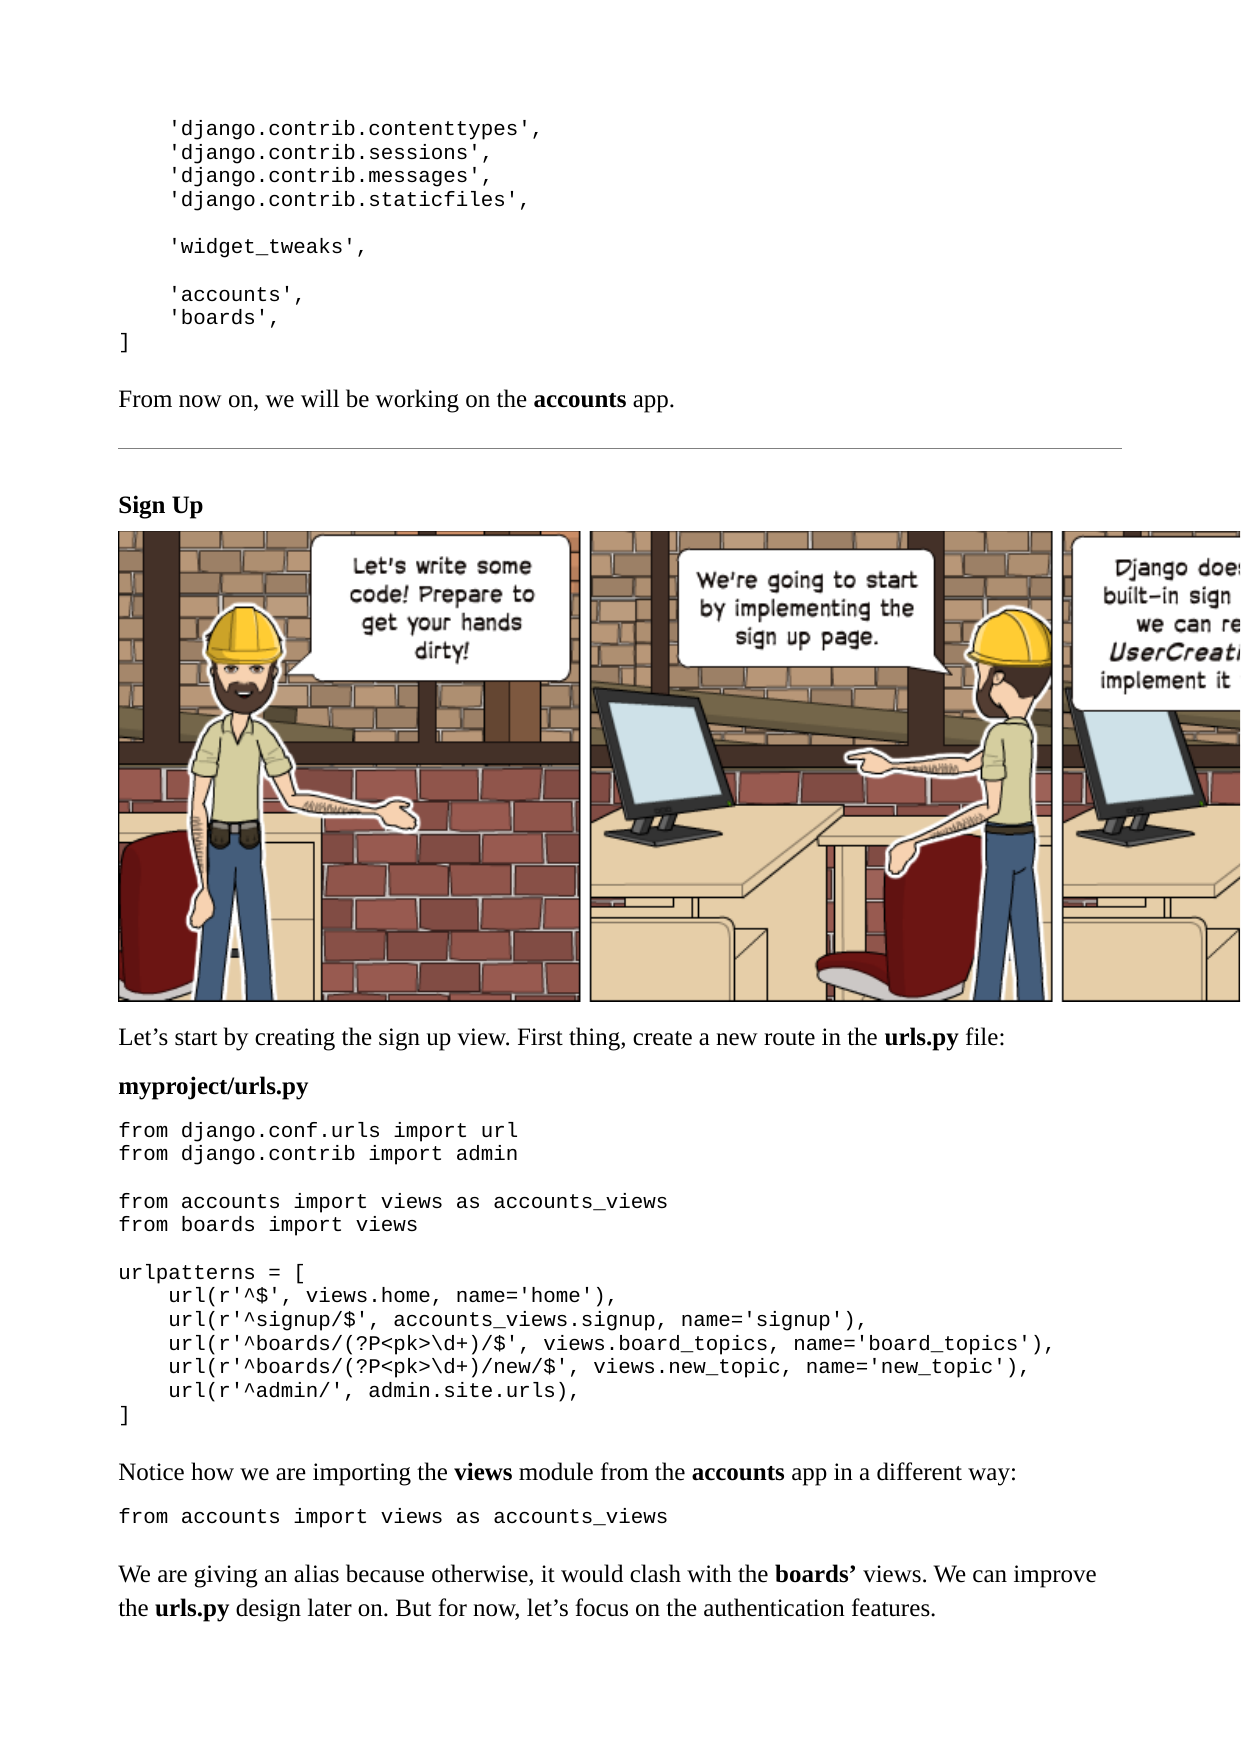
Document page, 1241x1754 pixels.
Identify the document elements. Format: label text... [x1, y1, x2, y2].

subtitle Sign Up [118, 490, 1122, 518]
text 'widget_tweaks', [118, 236, 1122, 260]
text 'django.contrib.sessions', [118, 142, 1122, 165]
text 'django.contrib.staticfiles', [118, 189, 1122, 213]
text url(r'^admin/', admin.site.urls), [118, 1380, 1122, 1403]
text url(r'^boards/(?P<pk>\d+)/$', views.board_topics, name='board_topics'), [118, 1333, 1122, 1356]
text ] [118, 1403, 1122, 1427]
text from accounts import views as accounts_views [118, 1191, 1122, 1214]
text ] [118, 331, 1122, 354]
text url(r'^signup/$', accounts_views.signup, name='signup'), [118, 1309, 1122, 1333]
text urlpatterns = [ [118, 1262, 1122, 1285]
text We are giving an alias because otherwise, it would clash with the boards’ views. We can improve the urls.py design later on. But for now, let’s focus on the authentication features. [118, 1559, 1122, 1622]
text from accounts import views as accounts_views [118, 1506, 1122, 1529]
text from boards import views [118, 1214, 1122, 1238]
text from django.conf.urls import url [118, 1120, 1122, 1143]
picture [118, 531, 1241, 1002]
text 'django.contrib.contenttypes', [118, 118, 1122, 142]
text url(r'^$', views.home, name='home'), [118, 1285, 1122, 1309]
text from django.contrib import admin [118, 1143, 1122, 1167]
text myproject/urls.py [118, 1071, 1122, 1099]
text 'boards', [118, 307, 1122, 331]
text Let’s start by creating the sign up view. First thing, create a new route in the urls.py file: [118, 1022, 1122, 1050]
text Notice how we are importing the views module from the accounts app in a different way: [118, 1457, 1122, 1485]
text 'accounts', [118, 284, 1122, 307]
text From now on, we will be working on the accounts app. [118, 384, 1122, 413]
text url(r'^boards/(?P<pk>\d+)/new/$', views.new_topic, name='new_topic'), [118, 1356, 1122, 1380]
text 'django.contrib.messages', [118, 165, 1122, 189]
